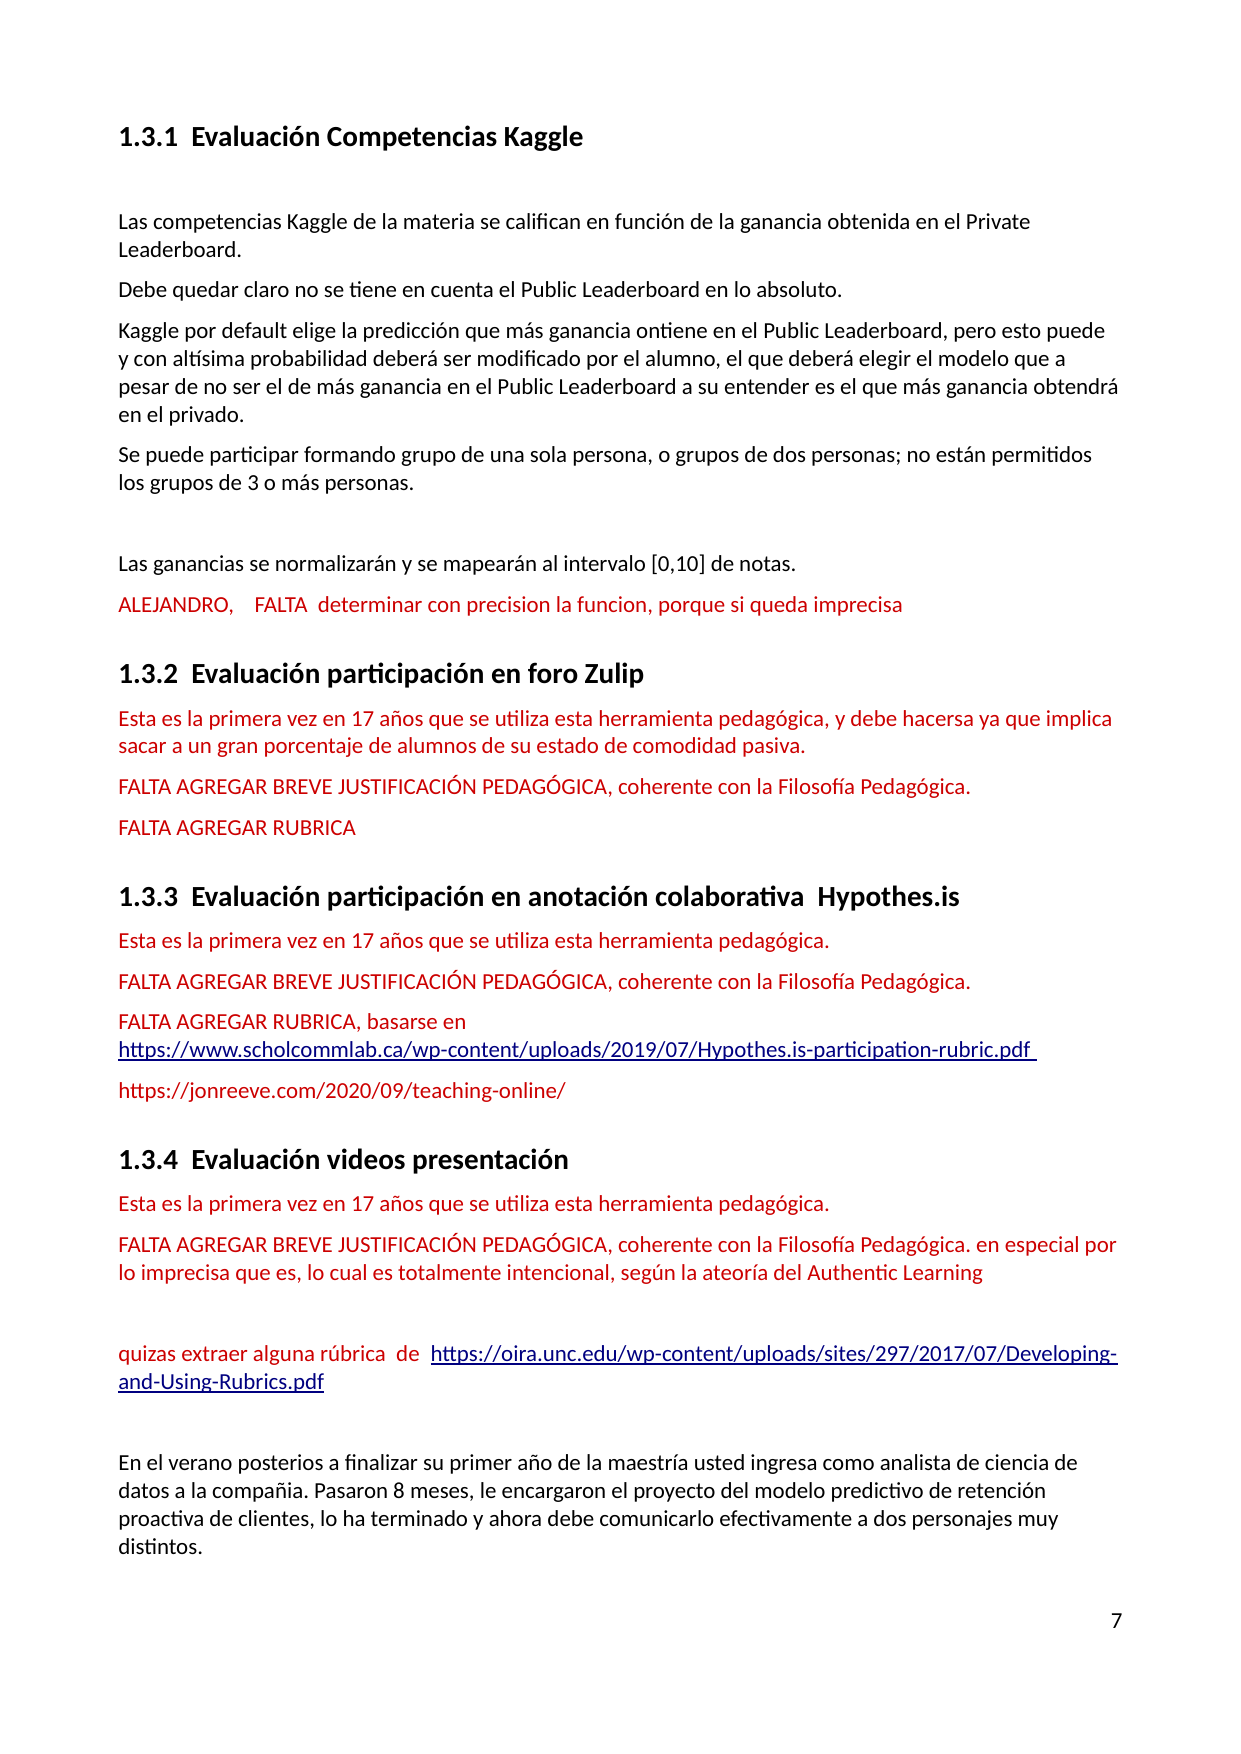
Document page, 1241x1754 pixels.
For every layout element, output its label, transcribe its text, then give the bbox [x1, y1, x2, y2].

text Debe quedar claro no se tiene en cuenta el Public Leaderboard en lo absoluto. [118, 275, 1122, 303]
text ALEJANDRO, FALTA determinar con precision la funcion, porque si queda imprecisa [118, 590, 1122, 618]
text Esta es la primera vez en 17 años que se utiliza esta herramienta pedagógica. [118, 926, 1122, 954]
text FALTA AGREGAR BREVE JUSTIFICACIÓN PEDAGÓGICA, coherente con la Filosofía Pedagógica. [118, 772, 1122, 800]
text Las competencias Kaggle de la materia se califican en función de la ganancia obtenida en el Private Leaderboard. [118, 207, 1122, 263]
subtitle 1.3.4 Evaluación videos presentación [118, 1141, 1122, 1177]
text En el verano posterios a finalizar su primer año de la maestría usted ingresa como analista de ciencia de datos a la compañia. Pasaron 8 meses, le encargaron el proyecto del modelo predictivo de retención proactiva de clientes, lo ha terminado y ahora debe comunicarlo efectivamente a dos personajes muy distintos. [118, 1448, 1122, 1560]
subtitle 1.3.1 Evaluación Competencias Kaggle [118, 118, 1122, 154]
text https://jonreeve.com/2020/09/teaching-online/ [118, 1076, 1122, 1104]
subtitle 1.3.2 Evaluación participación en foro Zulip [118, 656, 1122, 691]
text Esta es la primera vez en 17 años que se utiliza esta herramienta pedagógica, y debe hacersa ya que implica sacar a un gran porcentaje de alumnos de su estado de comodidad pasiva. [118, 704, 1122, 760]
text Se puede participar formando grupo de una sola persona, o grupos de dos personas; no están permitidos los grupos de 3 o más personas. [118, 440, 1122, 496]
text Esta es la primera vez en 17 años que se utiliza esta herramienta pedagógica. [118, 1189, 1122, 1218]
text FALTA AGREGAR RUBRICA [118, 813, 1122, 841]
text Las ganancias se normalizarán y se mapearán al intervalo [0,10] de notas. [118, 549, 1122, 577]
subtitle 1.3.3 Evaluación participación en anotación colaborativa Hypothes.is [118, 878, 1122, 914]
text quizas extraer alguna rúbrica de https://oira.unc.edu/wp-content/uploads/sites/297/2017/07/Developing-and-Using-Rubrics.pdf [118, 1339, 1122, 1395]
text FALTA AGREGAR RUBRICA, basarse en https://www.scholcommlab.ca/wp-content/uploads/2019/07/Hypothes.is-participation-rubric.pdf [118, 1007, 1122, 1063]
text FALTA AGREGAR BREVE JUSTIFICACIÓN PEDAGÓGICA, coherente con la Filosofía Pedagógica. [118, 967, 1122, 995]
text FALTA AGREGAR BREVE JUSTIFICACIÓN PEDAGÓGICA, coherente con la Filosofía Pedagógica. en especial por lo imprecisa que es, lo cual es totalmente intencional, según la ateoría del Authentic Learning [118, 1230, 1122, 1286]
text Kaggle por default elige la predicción que más ganancia ontiene en el Public Leaderboard, pero esto puede y con altísima probabilidad deberá ser modificado por el alumno, el que deberá elegir el modelo que a pesar de no ser el de más ganancia en el Public Leaderboard a su entender es el que más ganancia obtendrá en el privado. [118, 316, 1122, 428]
